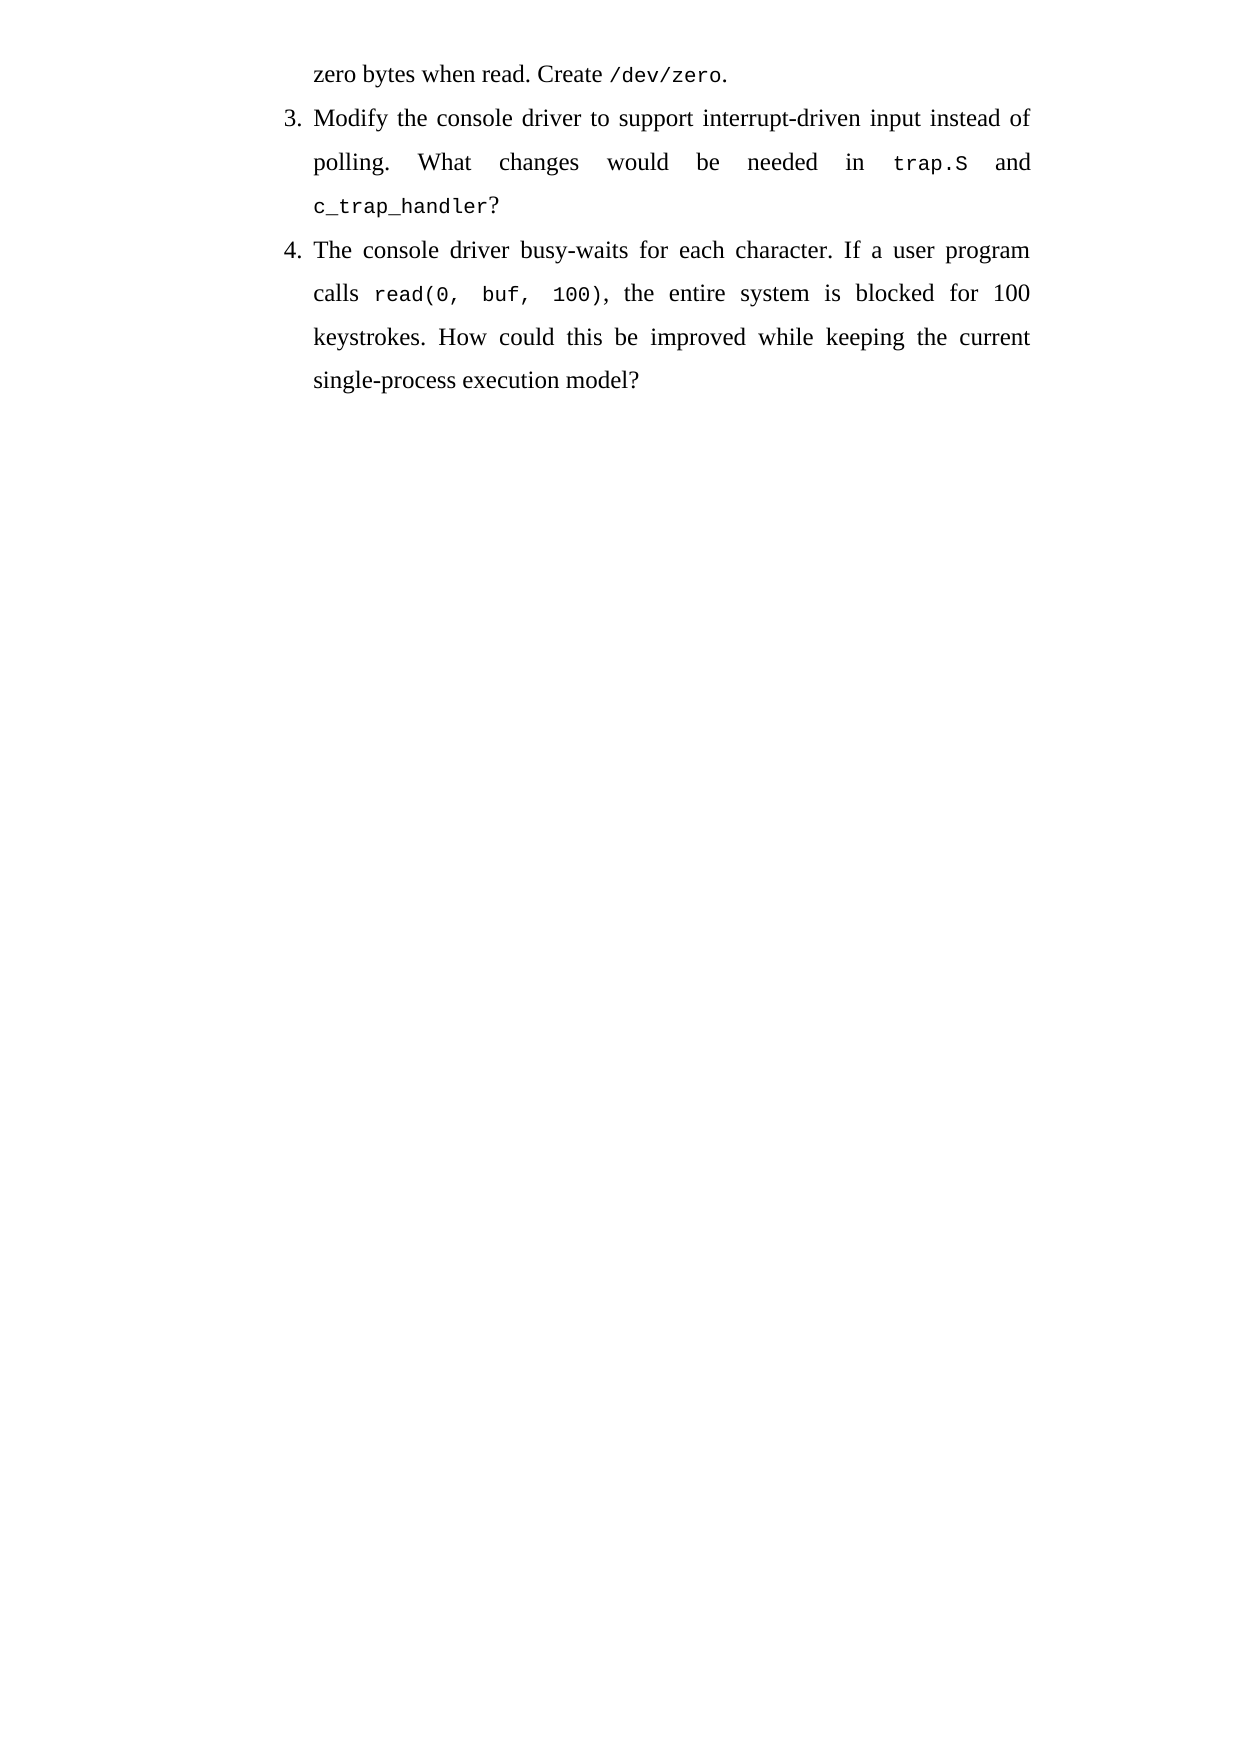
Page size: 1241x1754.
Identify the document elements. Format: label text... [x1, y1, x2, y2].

list The console driver busy-waits for each character. If a user program calls read(0, buf, 100), the entire system is blocked for 100 keystrokes. How could this be improved while keeping the current single-process execution model? [284, 235, 1031, 394]
list zero bytes when read. Create /dev/zero. [284, 59, 1031, 89]
list Modify the console driver to support interrupt-driven input instead of polling. What changes would be needed in trap.S and c_trap_handler? [284, 103, 1031, 220]
